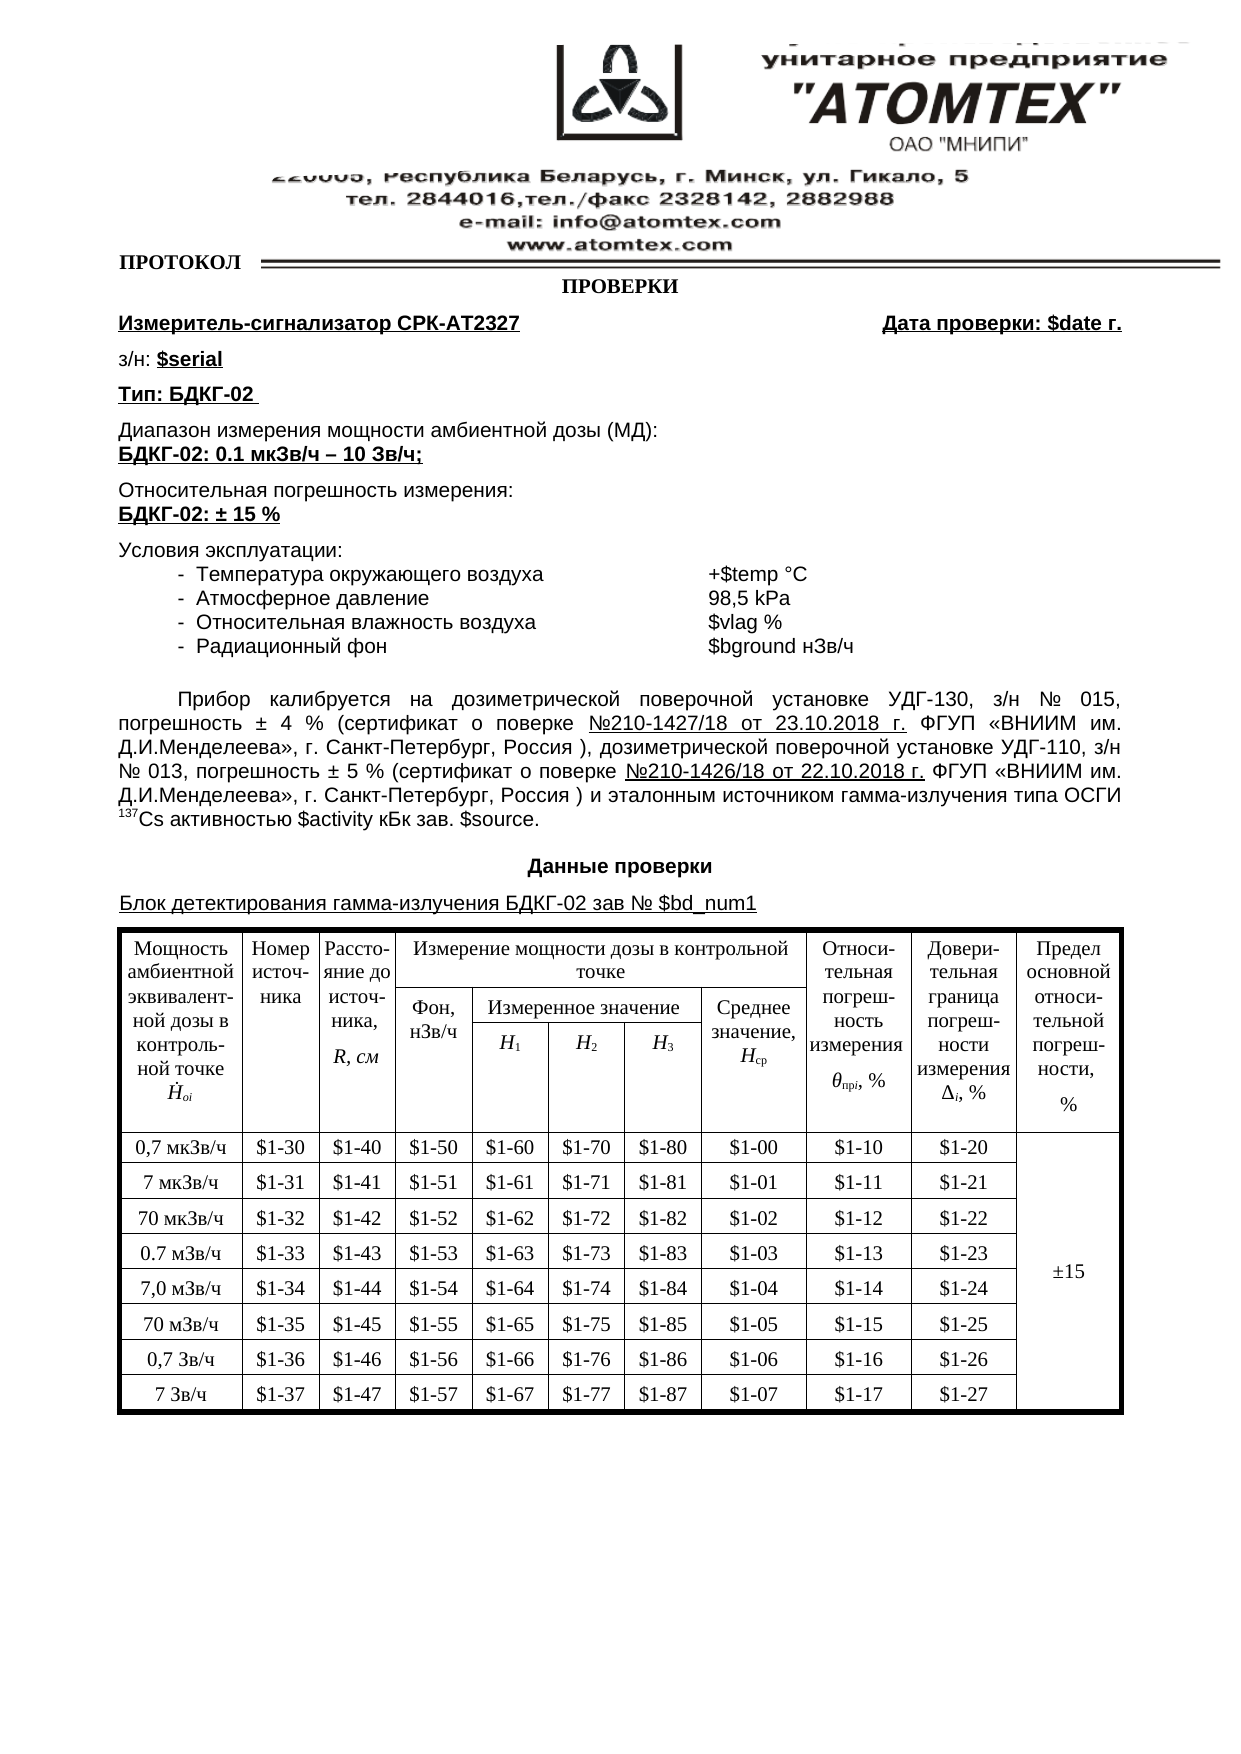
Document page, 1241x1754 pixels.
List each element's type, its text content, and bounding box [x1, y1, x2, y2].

table_cell $1-84 [625, 1269, 701, 1303]
table_cell $1-65 [473, 1304, 548, 1339]
table_cell 7 мкЗв/ч [122, 1163, 242, 1197]
table_cell $1-86 [625, 1340, 701, 1374]
table_cell $1-34 [243, 1269, 319, 1303]
table_cell ±15 [1017, 1133, 1119, 1409]
table_cell $1-02 [702, 1199, 806, 1233]
table_cell $1-14 [807, 1269, 911, 1303]
table_cell $1-05 [702, 1304, 806, 1339]
table_cell $1-37 [243, 1375, 319, 1409]
table_cell $1-62 [473, 1199, 548, 1233]
table_cell $1-20 [912, 1133, 1016, 1162]
text - Радиационный фон $bground нЗв/ч [177, 634, 1122, 658]
text Данные проверки [118, 854, 1122, 878]
table_cell $1-27 [912, 1375, 1016, 1409]
table_cell $1-63 [473, 1234, 548, 1268]
table_cell $1-74 [549, 1269, 624, 1303]
table_cell $1-32 [243, 1199, 319, 1233]
table_cell $1-75 [549, 1304, 624, 1339]
table_cell $1-76 [549, 1340, 624, 1374]
table_cell $1-47 [320, 1375, 395, 1409]
table_cell $1-72 [549, 1199, 624, 1233]
table_cell $1-80 [625, 1133, 701, 1162]
text - Относительная влажность воздуха $vlag % [177, 610, 1122, 634]
table_cell $1-71 [549, 1163, 624, 1197]
table_cell $1-85 [625, 1304, 701, 1339]
text Диапазон измерения мощности амбиентной дозы (МД): [118, 418, 1122, 442]
table_cell 0.7 мЗв/ч [122, 1234, 242, 1268]
table_cell $1-45 [320, 1304, 395, 1339]
text - Температура окружающего воздуха +$temp °C [177, 562, 1122, 586]
table_cell $1-25 [912, 1304, 1016, 1339]
table_cell $1-10 [807, 1133, 911, 1162]
text ПРОТОКОЛ ПРОВЕРКИ [118, 250, 1122, 298]
table_cell $1-82 [625, 1199, 701, 1233]
table_cell $1-03 [702, 1234, 806, 1268]
text Прибор калибруется на дозиметрической поверочной установке УДГ-130, з/н № 015, погрешность ± 4 % (сертификат о поверке №210-1427/18 от 23.10.2018 г. ФГУП «ВНИИМ им. Д.И.Менделеева», г. Санкт-Петербург, Россия ), дозиметрической поверочной установке УДГ-110, з/н № 013, погрешность ± 5 % (сертификат о поверке №210-1426/18 от 22.10.2018 г. ФГУП «ВНИИМ им. Д.И.Менделеева», г. Санкт-Петербург, Россия ) и эталонным источником гамма-излучения типа ОСГИ 137Cs активностью $activity кБк зав. $source. [118, 687, 1122, 830]
table_cell $1-22 [912, 1199, 1016, 1233]
table_cell $1-00 [702, 1133, 806, 1162]
table_cell $1-01 [702, 1163, 806, 1197]
table_cell $1-87 [625, 1375, 701, 1409]
table_cell $1-46 [320, 1340, 395, 1374]
table_cell $1-61 [473, 1163, 548, 1197]
table_cell 70 мкЗв/ч [122, 1199, 242, 1233]
table_cell $1-30 [243, 1133, 319, 1162]
table_cell Измерение мощности дозы в контрольной точке [396, 933, 806, 987]
table_cell $1-51 [396, 1163, 472, 1197]
table_cell Довери-тельная граница погреш-ности измерения Δi, % [912, 933, 1016, 1132]
table_cell $1-60 [473, 1133, 548, 1162]
table_cell $1-77 [549, 1375, 624, 1409]
table_cell $1-35 [243, 1304, 319, 1339]
table_cell Среднее значение, Hср [702, 988, 806, 1132]
text Условия эксплуатации: [118, 538, 1122, 562]
table_cell H1 [473, 1023, 548, 1132]
text БДКГ-02: 0.1 мкЗв/ч – 10 Зв/ч; [118, 442, 1122, 466]
table_cell $1-81 [625, 1163, 701, 1197]
table_cell H3 [625, 1023, 701, 1132]
text з/н: $serial [118, 346, 1122, 370]
table_cell $1-44 [320, 1269, 395, 1303]
table_cell 70 мЗв/ч [122, 1304, 242, 1339]
table_cell $1-13 [807, 1234, 911, 1268]
table_cell Рассто-яние до источ-ника, R, см [320, 933, 395, 1132]
table_cell Номер источ-ника [243, 933, 319, 1132]
text - Атмосферное давление 98,5 kPa [177, 586, 1122, 610]
table_cell $1-56 [396, 1340, 472, 1374]
table_cell 7,0 мЗв/ч [122, 1269, 242, 1303]
table_cell Мощность амбиентной эквивалент-ной дозы в контроль-ной точке Ḣoi [122, 933, 242, 1132]
table_cell $1-64 [473, 1269, 548, 1303]
table_cell $1-43 [320, 1234, 395, 1268]
table_cell $1-11 [807, 1163, 911, 1197]
table_cell $1-41 [320, 1163, 395, 1197]
table_cell 0,7 мкЗв/ч [122, 1133, 242, 1162]
table_cell $1-04 [702, 1269, 806, 1303]
table_cell $1-31 [243, 1163, 319, 1197]
table_cell $1-40 [320, 1133, 395, 1162]
table_cell $1-50 [396, 1133, 472, 1162]
table_cell Предел основной относи-тельной погреш-ности, % [1017, 933, 1119, 1132]
text Тип: БДКГ-02 [118, 382, 1122, 406]
table_cell $1-42 [320, 1199, 395, 1233]
table_cell $1-54 [396, 1269, 472, 1303]
table_cell $1-55 [396, 1304, 472, 1339]
table_cell $1-12 [807, 1199, 911, 1233]
table_cell $1-17 [807, 1375, 911, 1409]
table_cell Измеренное значение [473, 988, 701, 1022]
table_cell 7 Зв/ч [122, 1375, 242, 1409]
table_cell $1-23 [912, 1234, 1016, 1268]
table_cell $1-33 [243, 1234, 319, 1268]
text Относительная погрешность измерения: [118, 478, 1122, 502]
table_cell Относи-тельная погреш-ность измерения θпрi, % [807, 933, 911, 1132]
table_cell Фон, нЗв/ч [396, 988, 472, 1132]
table_cell $1-06 [702, 1340, 806, 1374]
table_cell $1-52 [396, 1199, 472, 1233]
table_cell $1-57 [396, 1375, 472, 1409]
table_cell H2 [549, 1023, 624, 1132]
table_header Блок детектирования гамма-излучения БДКГ-02 зав № $bd_num1 [119, 878, 1121, 927]
text Измеритель-сигнализатор СРК-АТ2327 Дата проверки: $date г. [118, 310, 1122, 334]
table_cell $1-67 [473, 1375, 548, 1409]
table_cell $1-07 [702, 1375, 806, 1409]
table_cell 0,7 Зв/ч [122, 1340, 242, 1374]
table_cell $1-53 [396, 1234, 472, 1268]
table_cell $1-70 [549, 1133, 624, 1162]
table_cell $1-26 [912, 1340, 1016, 1374]
table_cell $1-73 [549, 1234, 624, 1268]
table_cell $1-21 [912, 1163, 1016, 1197]
table_cell $1-83 [625, 1234, 701, 1268]
table_cell $1-15 [807, 1304, 911, 1339]
table_cell $1-36 [243, 1340, 319, 1374]
table_cell $1-24 [912, 1269, 1016, 1303]
table_cell $1-66 [473, 1340, 548, 1374]
table_cell $1-16 [807, 1340, 911, 1374]
text БДКГ-02: ± 15 % [118, 502, 1122, 526]
